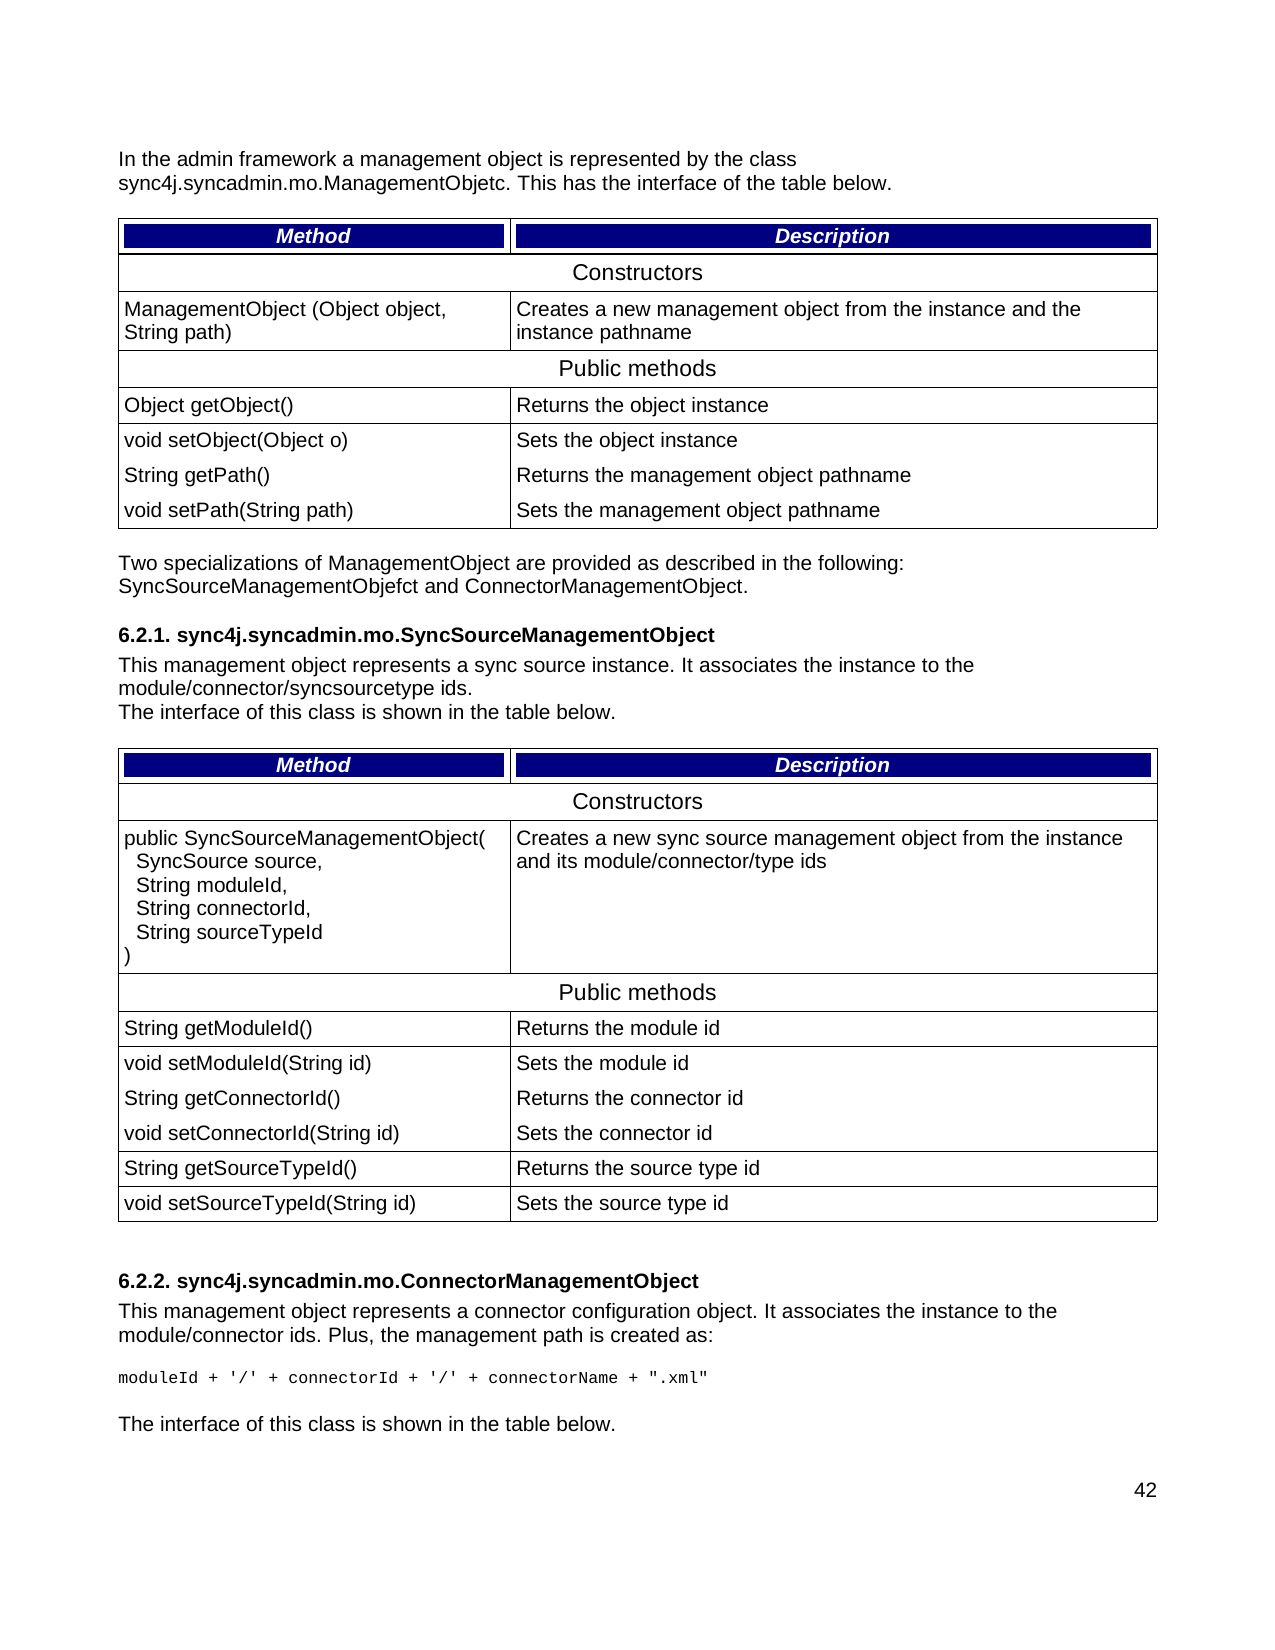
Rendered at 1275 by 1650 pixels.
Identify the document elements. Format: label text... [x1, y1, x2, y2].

text Two specializations of ManagementObject are provided as described in the following: SyncSourceManagementObjefct and ConnectorManagementObject. [118, 551, 1157, 598]
table_cell void setSourceTypeId(String id) [119, 1187, 510, 1221]
table_cell Sets the module id [511, 1047, 1157, 1081]
subtitle sync4j.syncadmin.mo.SyncSourceManagementObject [118, 623, 1157, 647]
table_cell Sets the management object pathname [511, 493, 1157, 528]
table_cell ManagementObject (Object object, String path) [119, 292, 510, 350]
table_cell void setObject(Object o) [119, 424, 510, 458]
table_cell void setConnectorId(String id) [119, 1116, 510, 1151]
table_cell Sets the object instance [511, 424, 1157, 458]
table_header Description [511, 749, 1157, 783]
table_cell void setModuleId(String id) [119, 1047, 510, 1081]
table_cell String getModuleId() [119, 1012, 510, 1046]
table_cell Returns the object instance [511, 388, 1157, 423]
table_cell Returns the source type id [511, 1152, 1157, 1186]
text This management object represents a connector configuration object. It associates the instance to the module/connector ids. Plus, the management path is created as: [118, 1300, 1157, 1347]
text This management object represents a sync source instance. It associates the instance to the module/connector/syncsourcetype ids. [118, 653, 1157, 700]
table_cell Sets the connector id [511, 1116, 1157, 1151]
table_cell public SyncSourceManagementObject( SyncSource source, String moduleId, String connectorId, String sourceTypeId ) [119, 821, 510, 973]
subtitle sync4j.syncadmin.mo.ConnectorManagementObject [118, 1270, 1157, 1293]
text The interface of this class is shown in the table below. [118, 1412, 1157, 1436]
table_cell void setPath(String path) [119, 493, 510, 528]
table_header Method [119, 219, 510, 253]
table_cell Constructors [119, 255, 1157, 291]
table_cell Sets the source type id [511, 1187, 1157, 1221]
text moduleId + '/' + connectorId + '/' + connectorName + ".xml" [118, 1370, 1157, 1389]
table_cell Constructors [119, 784, 1157, 820]
table_cell Returns the management object pathname [511, 458, 1157, 493]
table_cell Object getObject() [119, 388, 510, 423]
table_cell String getSourceTypeId() [119, 1152, 510, 1186]
text The interface of this class is shown in the table below. [118, 700, 1157, 724]
table_cell Creates a new sync source management object from the instance and its module/connector/type ids [511, 821, 1157, 973]
table_header Method [119, 749, 510, 783]
table_cell String getConnectorId() [119, 1081, 510, 1116]
text In the admin framework a management object is represented by the class sync4j.syncadmin.mo.ManagementObjetc. This has the interface of the table below. [118, 148, 1157, 195]
table_header Description [511, 219, 1157, 253]
table_cell Returns the module id [511, 1012, 1157, 1046]
table_cell Returns the connector id [511, 1081, 1157, 1116]
table_cell Public methods [119, 974, 1157, 1011]
table_cell Public methods [119, 351, 1157, 387]
table_cell String getPath() [119, 458, 510, 493]
table_cell Creates a new management object from the instance and the instance pathname [511, 292, 1157, 350]
